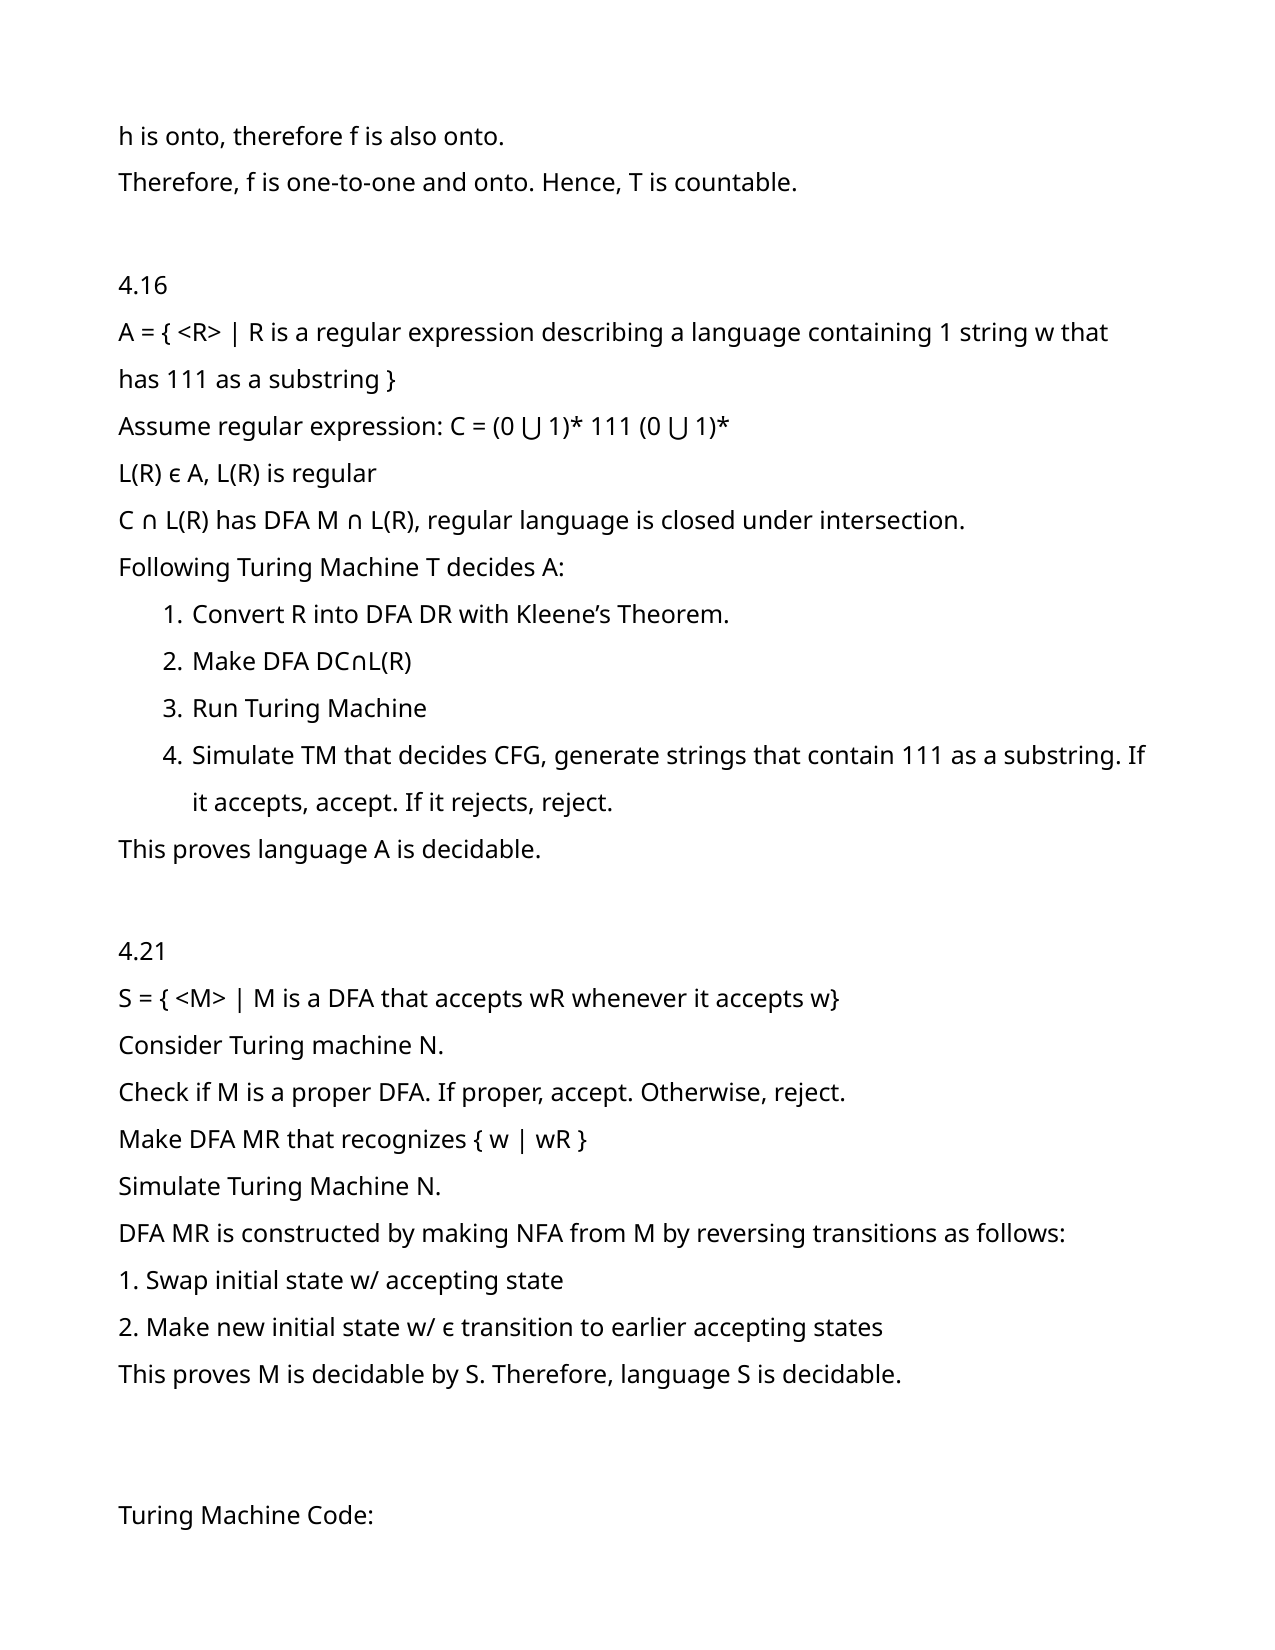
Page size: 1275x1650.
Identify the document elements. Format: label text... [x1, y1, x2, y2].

text This proves M is decidable by S. Therefore, language S is decidable. [118, 1356, 1157, 1391]
text Therefore, f is one-to-one and onto. Hence, T is countable. [118, 165, 1157, 199]
text 4.21 [118, 934, 1157, 968]
text Make DFA MR that recognizes { w | wR } [118, 1122, 1157, 1156]
text 2. Make new initial state w/ ϵ transition to earlier accepting states [118, 1309, 1157, 1343]
text Following Turing Machine T decides A: [118, 549, 1157, 583]
list Simulate TM that decides CFG, generate strings that contain 111 as a substring. If it accepts, accept. If it rejects, reject. [162, 737, 1157, 818]
text DFA MR is constructed by making NFA from M by reversing transitions as follows: [118, 1216, 1157, 1249]
text 4.16 [118, 267, 1157, 302]
text 1. Swap initial state w/ accepting state [118, 1262, 1157, 1297]
text Check if M is a proper DFA. If proper, accept. Otherwise, reject. [118, 1074, 1157, 1109]
text S = { <M> | M is a DFA that accepts wR whenever it accepts w} [118, 981, 1157, 1015]
text A = { <R> | R is a regular expression describing a language containing 1 string w that has 111 as a substring } [118, 314, 1157, 396]
list Make DFA DC∩L(R) [162, 643, 1157, 677]
text Assume regular expression: C = (0 ⋃ 1)* 111 (0 ⋃ 1)* [118, 408, 1157, 442]
text Simulate Turing Machine N. [118, 1168, 1157, 1203]
text C ∩ L(R) has DFA M ∩ L(R), regular language is closed under intersection. [118, 502, 1157, 536]
text This proves language A is decidable. [118, 831, 1157, 865]
text Consider Turing machine N. [118, 1028, 1157, 1062]
text Turing Machine Code: [118, 1497, 1157, 1531]
list Run Turing Machine [162, 690, 1157, 724]
list Convert R into DFA DR with Kleene’s Theorem. [162, 596, 1157, 630]
text h is onto, therefore f is also onto. [118, 118, 1157, 152]
text L(R) ϵ A, L(R) is regular [118, 455, 1157, 489]
